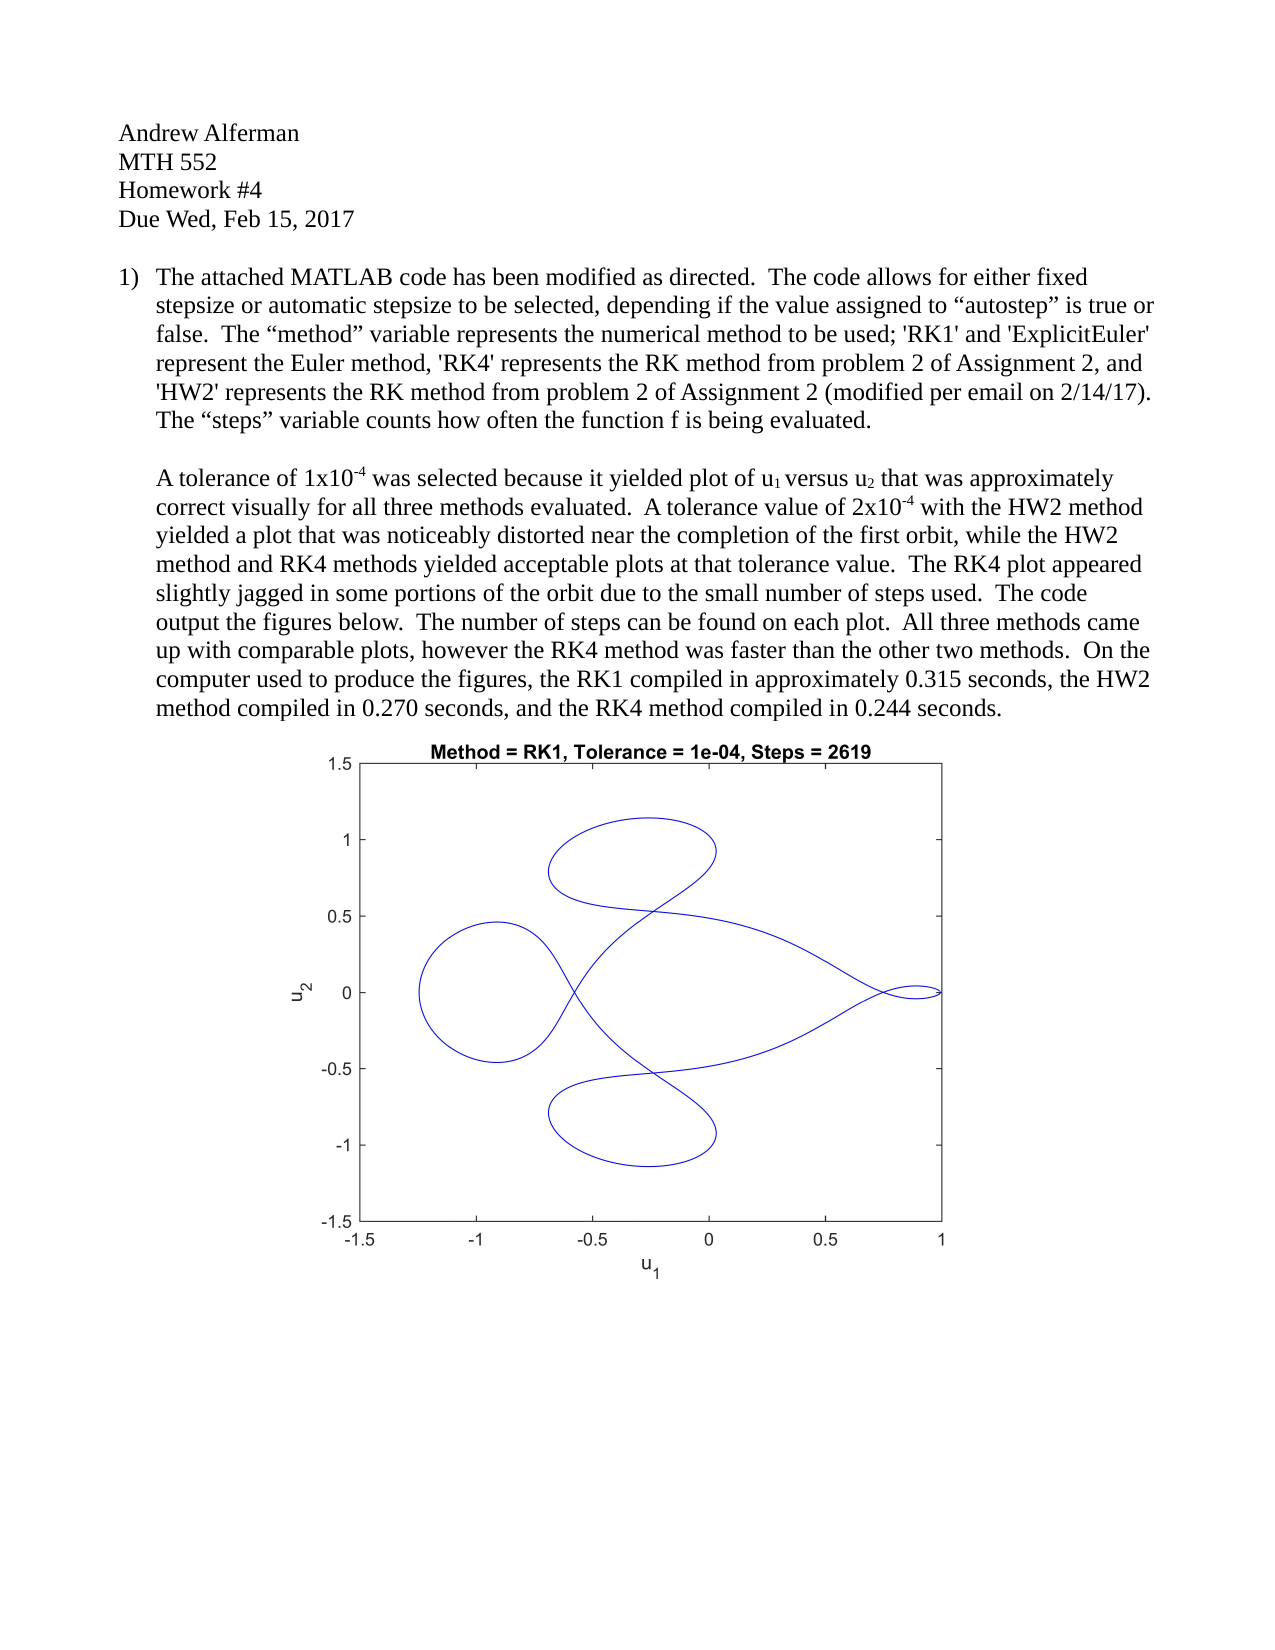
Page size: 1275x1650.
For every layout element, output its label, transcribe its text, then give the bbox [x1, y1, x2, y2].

text Andrew Alferman [118, 118, 1157, 147]
text 1) The attached MATLAB code has been modified as directed. The code allows for either fixed stepsize or automatic stepsize to be selected, depending if the value assigned to “autostep” is true or false. The “method” variable represents the numerical method to be used; 'RK1' and 'ExplicitEuler' represent the Euler method, 'RK4' represents the RK method from problem 2 of Assignment 2, and 'HW2' represents the RK method from problem 2 of Assignment 2 (modified per email on 2/14/17). The “steps” variable counts how often the function f is being evaluated. [118, 262, 1157, 434]
text Due Wed, Feb 15, 2017 [118, 204, 1157, 233]
text MTH 552 [118, 147, 1157, 176]
text Homework #4 [118, 176, 1157, 204]
text A tolerance of 1x10-4 was selected because it yielded plot of u1 versus u2 that was approximately correct visually for all three methods evaluated. A tolerance value of 2x10-4 with the HW2 method yielded a plot that was noticeably distorted near the completion of the first orbit, while the HW2 method and RK4 methods yielded acceptable plots at that tolerance value. The RK4 plot appeared slightly jagged in some portions of the orbit due to the small number of steps used. The code output the figures below. The number of steps can be found on each plot. All three methods came up with comparable plots, however the RK4 method was faster than the other two methods. On the computer used to produce the figures, the RK1 compiled in approximately 0.315 seconds, the HW2 method compiled in 0.270 seconds, and the RK4 method compiled in 0.244 seconds. [118, 463, 1157, 722]
picture [262, 721, 1013, 1283]
